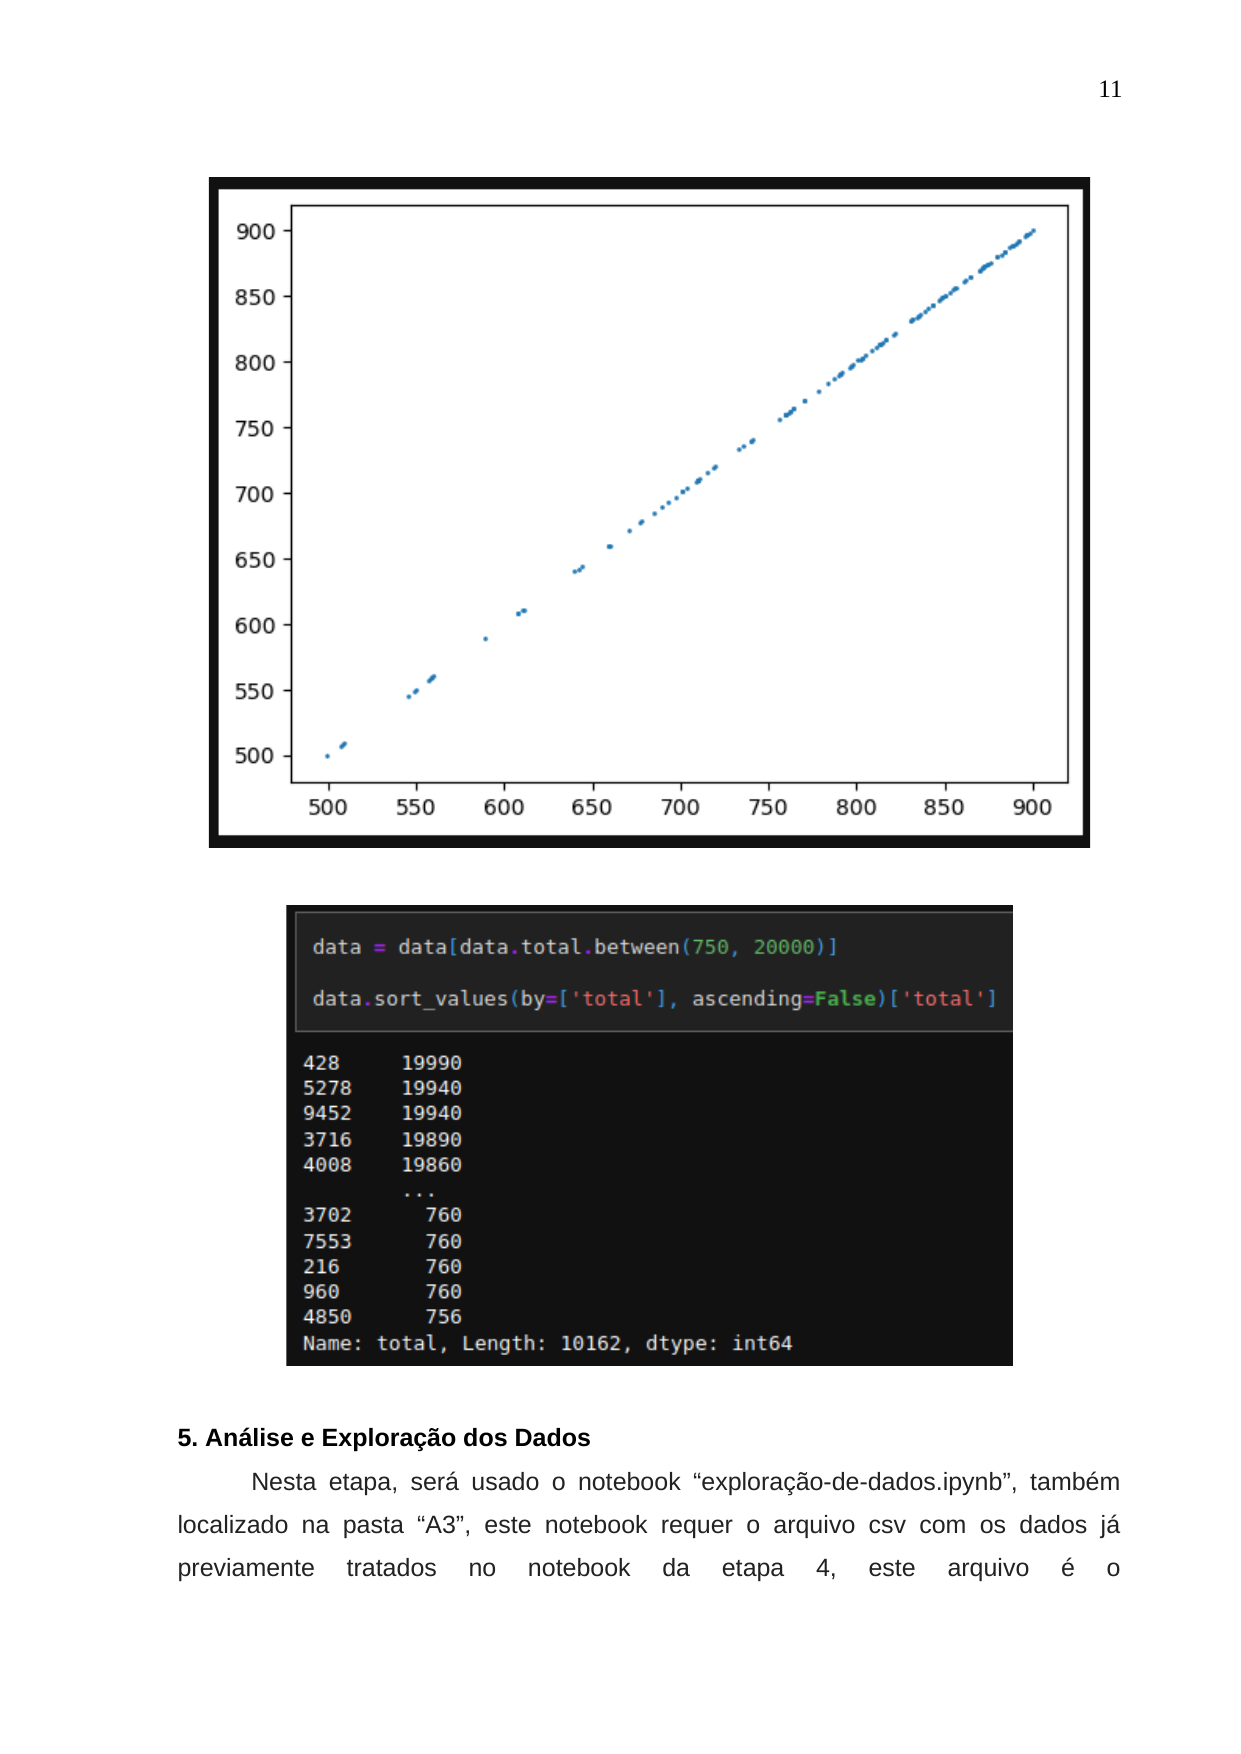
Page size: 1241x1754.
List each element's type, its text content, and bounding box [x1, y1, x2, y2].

subtitle 5. Análise e Exploração dos Dados [177, 1423, 1122, 1452]
text Nesta etapa, será usado o notebook “exploração-de-dados.ipynb”, também localizado na pasta “A3”, este notebook requer o arquivo csv com os dados já previamente tratados no notebook da etapa 4, este arquivo é o [177, 1467, 1122, 1582]
picture [208, 177, 1091, 848]
picture [286, 905, 1013, 1366]
